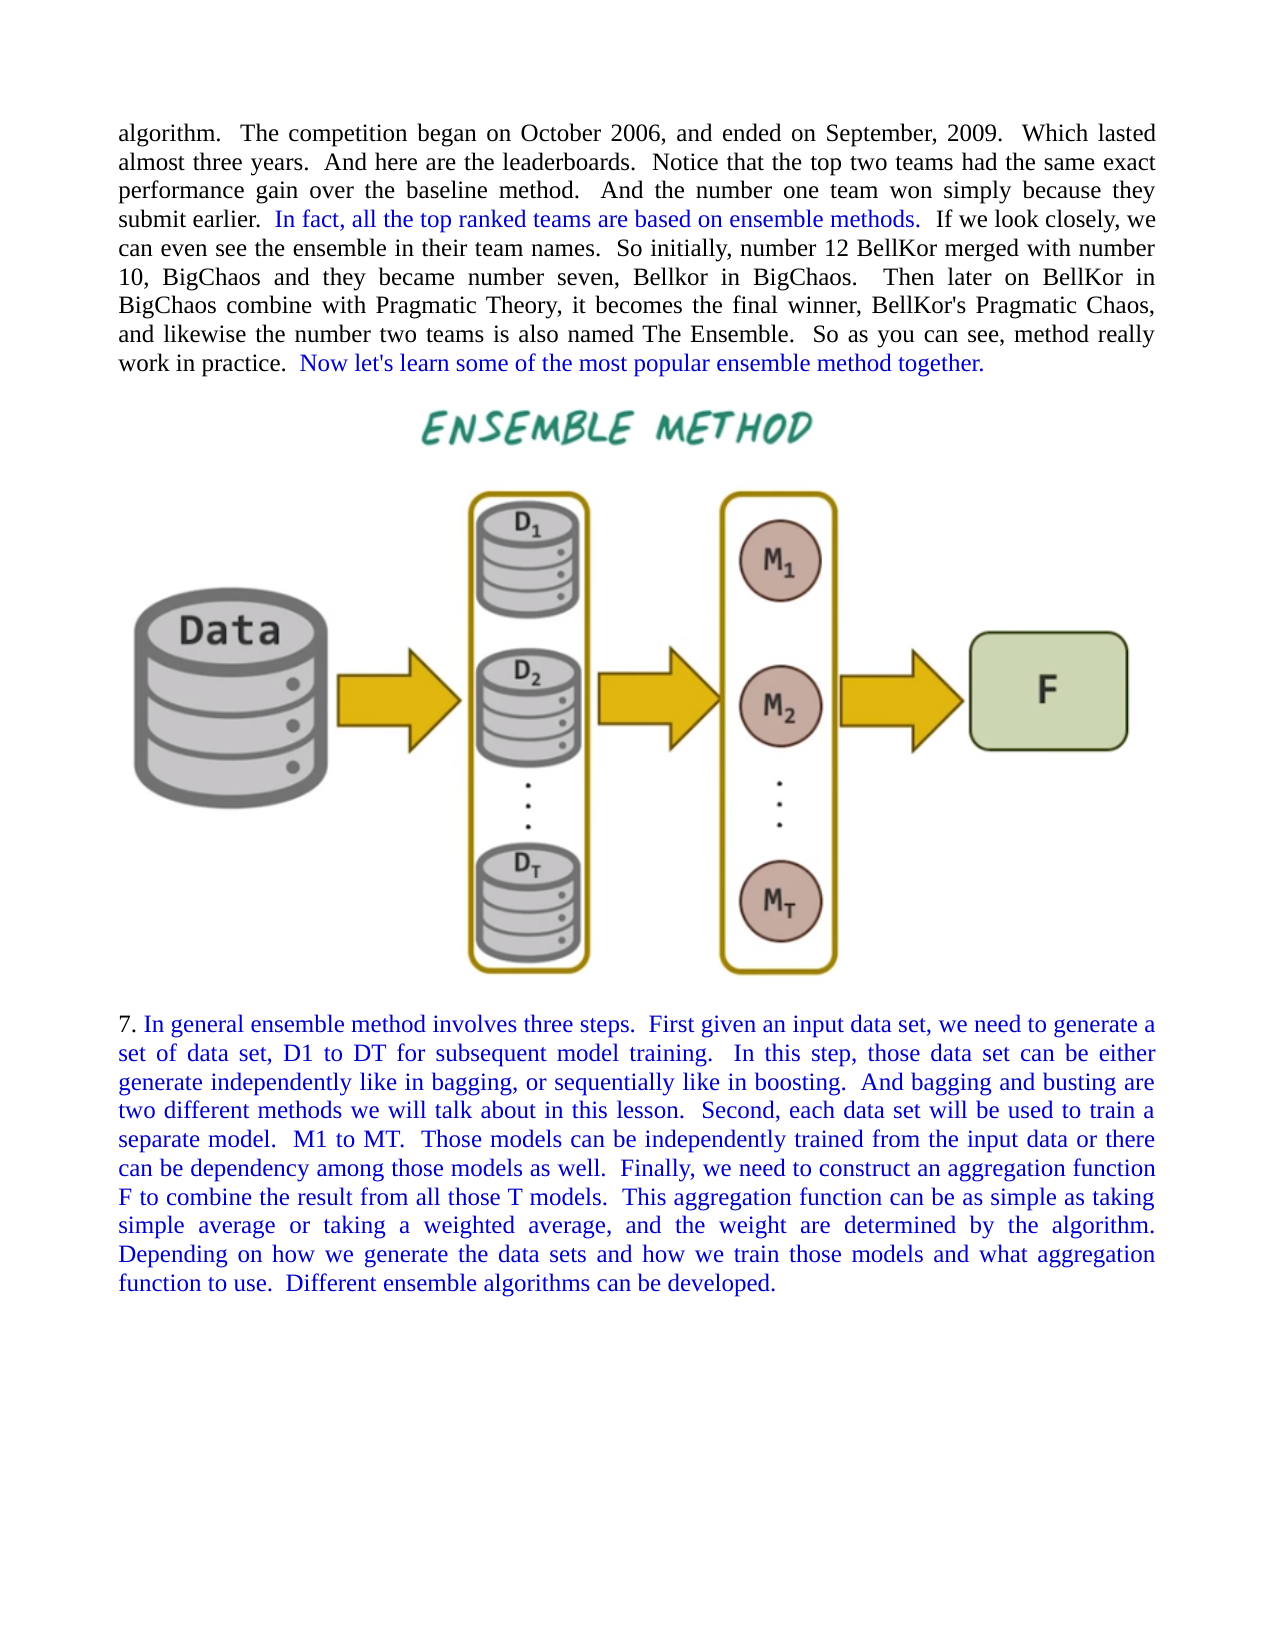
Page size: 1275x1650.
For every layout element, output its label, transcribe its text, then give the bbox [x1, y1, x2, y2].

text 7. In general ensemble method involves three steps. First given an input data set, we need to generate a set of data set, D1 to DT for subsequent model training. In this step, those data set can be either generate independently like in bagging, or sequentially like in boosting. And bagging and busting are two different methods we will talk about in this lesson. Second, each data set will be used to train a separate model. M1 to MT. Those models can be independently trained from the input data or there can be dependency among those models as well. Finally, we need to construct an aggregation function F to combine the result from all those T models. This aggregation function can be as simple as taking simple average or taking a weighted average, and the weight are determined by the algorithm. Depending on how we generate the data sets and how we train those models and what aggregation function to use. Different ensemble algorithms can be developed. [118, 1009, 1157, 1297]
text algorithm. The competition began on October 2006, and ended on September, 2009. Which lasted almost three years. And here are the leaderboards. Notice that the top two teams had the same exact performance gain over the baseline method. And the number one team won simply because they submit earlier. In fact, all the top ranked teams are based on ensemble methods. If we look closely, we can even see the ensemble in their team names. So initially, number 12 BellKor merged with number 10, BigChaos and they became number seven, Bellkor in BigChaos. Then later on BellKor in BigChaos combine with Pragmatic Theory, it becomes the final winner, BellKor's Pragmatic Chaos, and likewise the number two teams is also named The Ensemble. So as you can see, method really work in practice. Now let's learn some of the most popular ensemble method together. [118, 118, 1157, 377]
picture [118, 405, 1157, 981]
